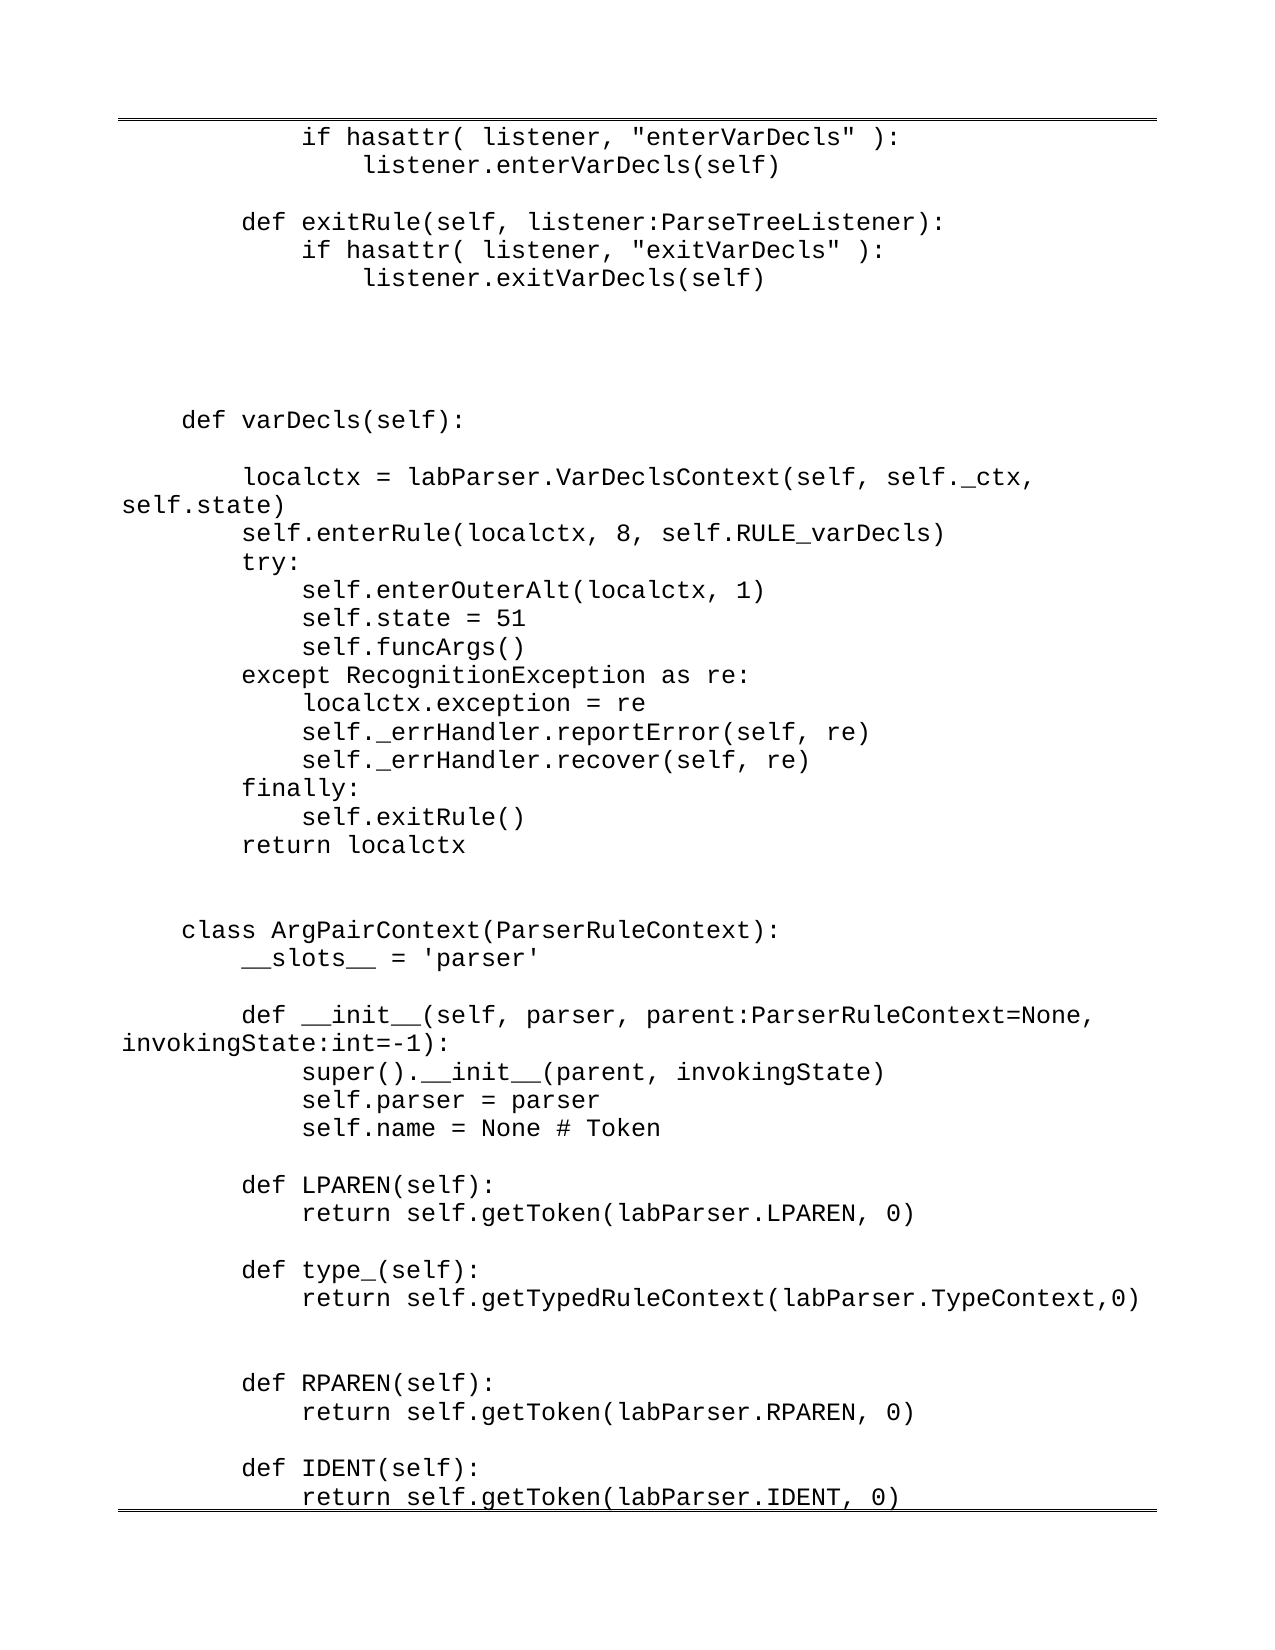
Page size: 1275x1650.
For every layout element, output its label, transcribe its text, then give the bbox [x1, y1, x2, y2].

text localctx.exception = re [118, 685, 1157, 713]
text def type_(self): [118, 1251, 1157, 1280]
text except RecognitionException as re: [118, 656, 1157, 685]
text def exitRule(self, listener:ParseTreeListener): [118, 203, 1157, 231]
text listener.enterVarDecls(self) [118, 146, 1157, 181]
text return self.getToken(labParser.LPAREN, 0) [118, 1195, 1157, 1229]
text try: [118, 543, 1157, 571]
text return self.getToken(labParser.RPAREN, 0) [118, 1393, 1157, 1427]
text return self.getToken(labParser.IDENT, 0) [118, 1478, 1157, 1509]
text self.state = 51 [118, 600, 1157, 628]
text self.exitRule() [118, 798, 1157, 826]
text self._errHandler.recover(self, re) [118, 741, 1157, 770]
text def LPAREN(self): [118, 1166, 1157, 1195]
text class ArgPairContext(ParserRuleContext): [118, 911, 1157, 940]
text def varDecls(self): [118, 401, 1157, 436]
text self.name = None # Token [118, 1110, 1157, 1144]
text self.enterOuterAlt(localctx, 1) [118, 571, 1157, 600]
text super().__init__(parent, invokingState) [118, 1053, 1157, 1081]
text def IDENT(self): [118, 1450, 1157, 1478]
text def __init__(self, parser, parent:ParserRuleContext=None, invokingState:int=-1): [118, 996, 1157, 1053]
text if hasattr( listener, "enterVarDecls" ): [118, 121, 1157, 146]
text if hasattr( listener, "exitVarDecls" ): [118, 231, 1157, 260]
text finally: [118, 770, 1157, 798]
text listener.exitVarDecls(self) [118, 260, 1157, 294]
text def RPAREN(self): [118, 1365, 1157, 1393]
text self.parser = parser [118, 1081, 1157, 1110]
text __slots__ = 'parser' [118, 940, 1157, 974]
text return self.getTypedRuleContext(labParser.TypeContext,0) [118, 1280, 1157, 1314]
text localctx = labParser.VarDeclsContext(self, self._ctx, self.state) [118, 458, 1157, 515]
text self._errHandler.reportError(self, re) [118, 713, 1157, 741]
text return localctx [118, 826, 1157, 861]
text self.funcArgs() [118, 628, 1157, 656]
text self.enterRule(localctx, 8, self.RULE_varDecls) [118, 515, 1157, 543]
